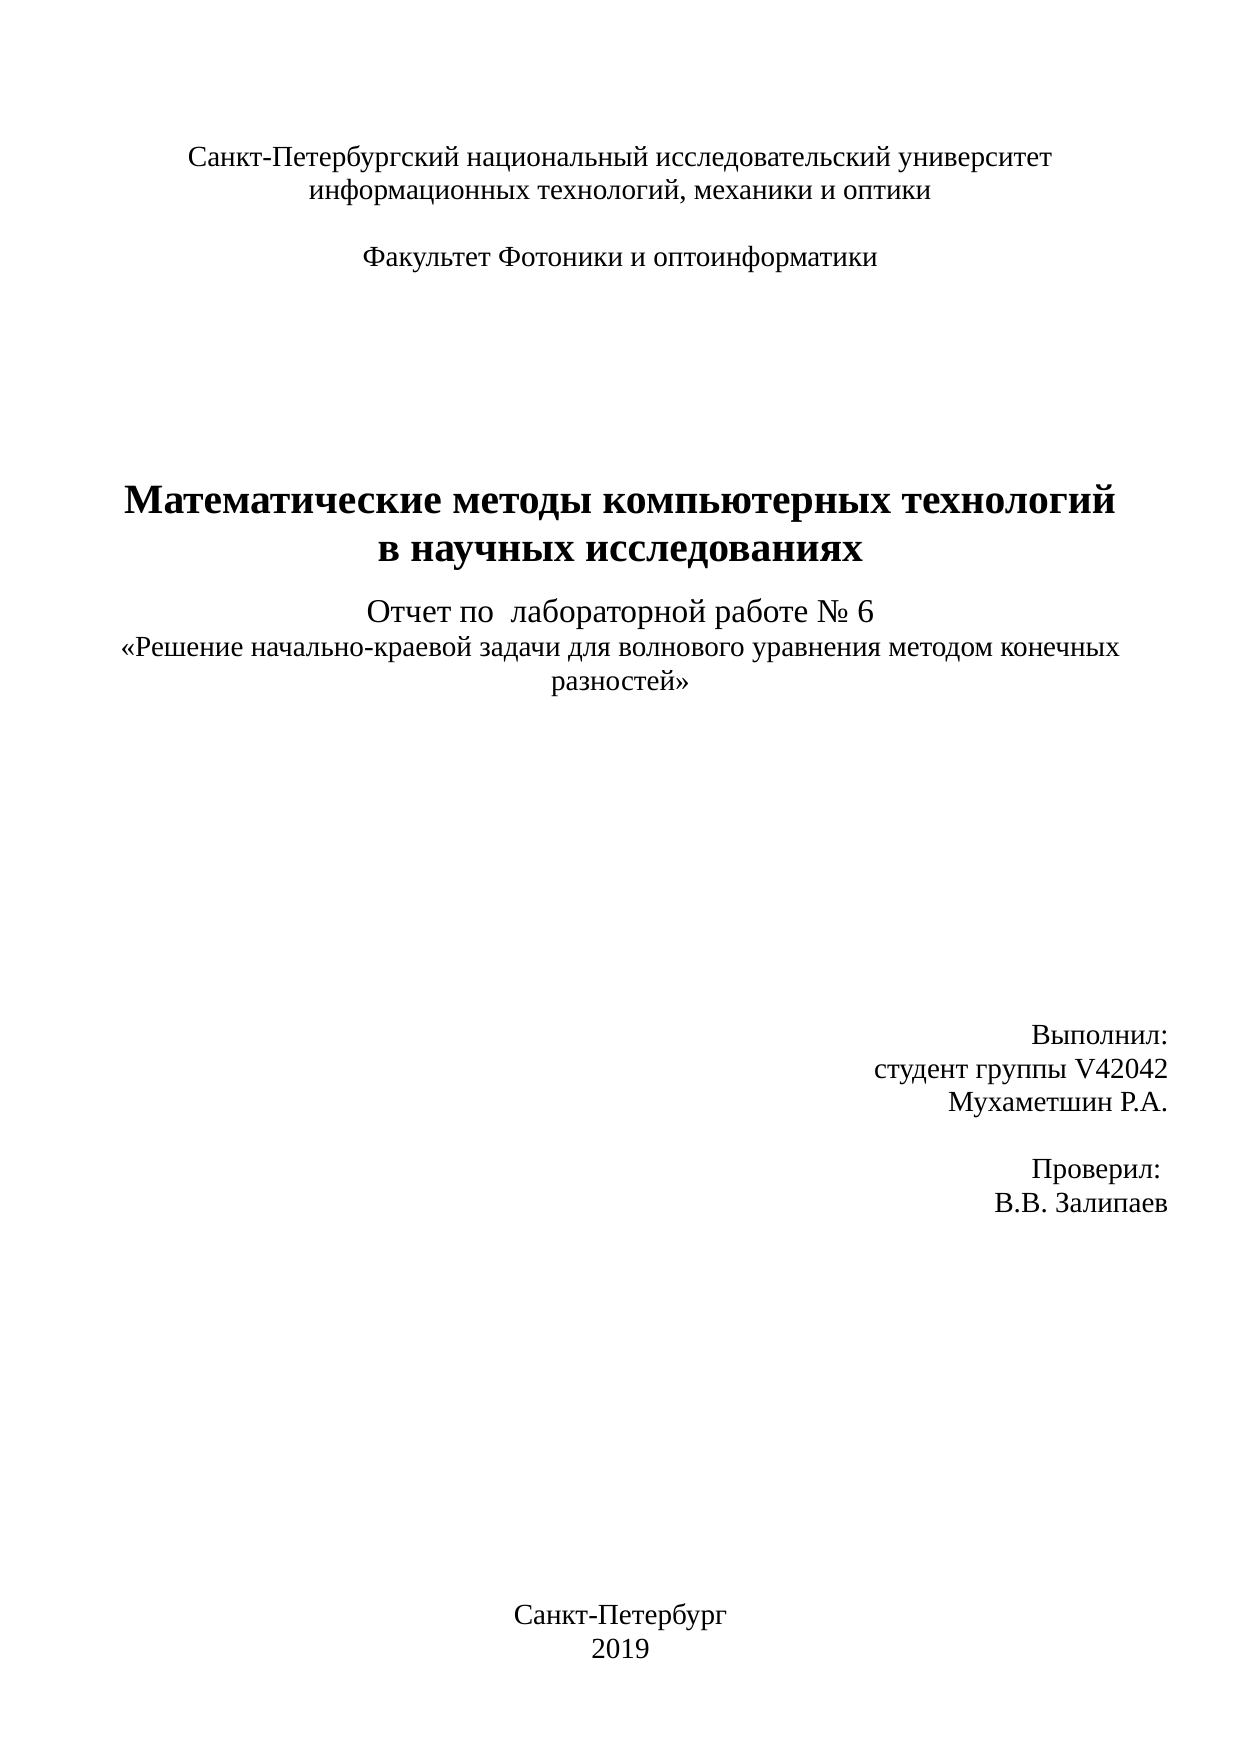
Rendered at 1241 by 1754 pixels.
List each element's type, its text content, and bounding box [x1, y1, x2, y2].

text 2019 [118, 1631, 1122, 1664]
subtitle Санкт-Петербургский национальный исследовательский университет информационных технологий, механики и оптики [118, 139, 1122, 206]
text Выполнил: студент группы V42042 [797, 1017, 1168, 1084]
text Проверил: В.В. Залипаев [797, 1152, 1168, 1219]
subtitle Отчет по лабораторной работе № 6 [118, 591, 1122, 629]
text Санкт-Петербург [118, 1597, 1122, 1631]
text Факультет Фотоники и оптоинформатики [118, 239, 1122, 273]
text Математические методы компьютерных технологий в научных исследованиях [118, 474, 1122, 570]
text Мухаметшин Р.А. [797, 1084, 1168, 1118]
text «Решение начально-краевой задачи для волнового уравнения методом конечных разностей» [118, 629, 1122, 696]
